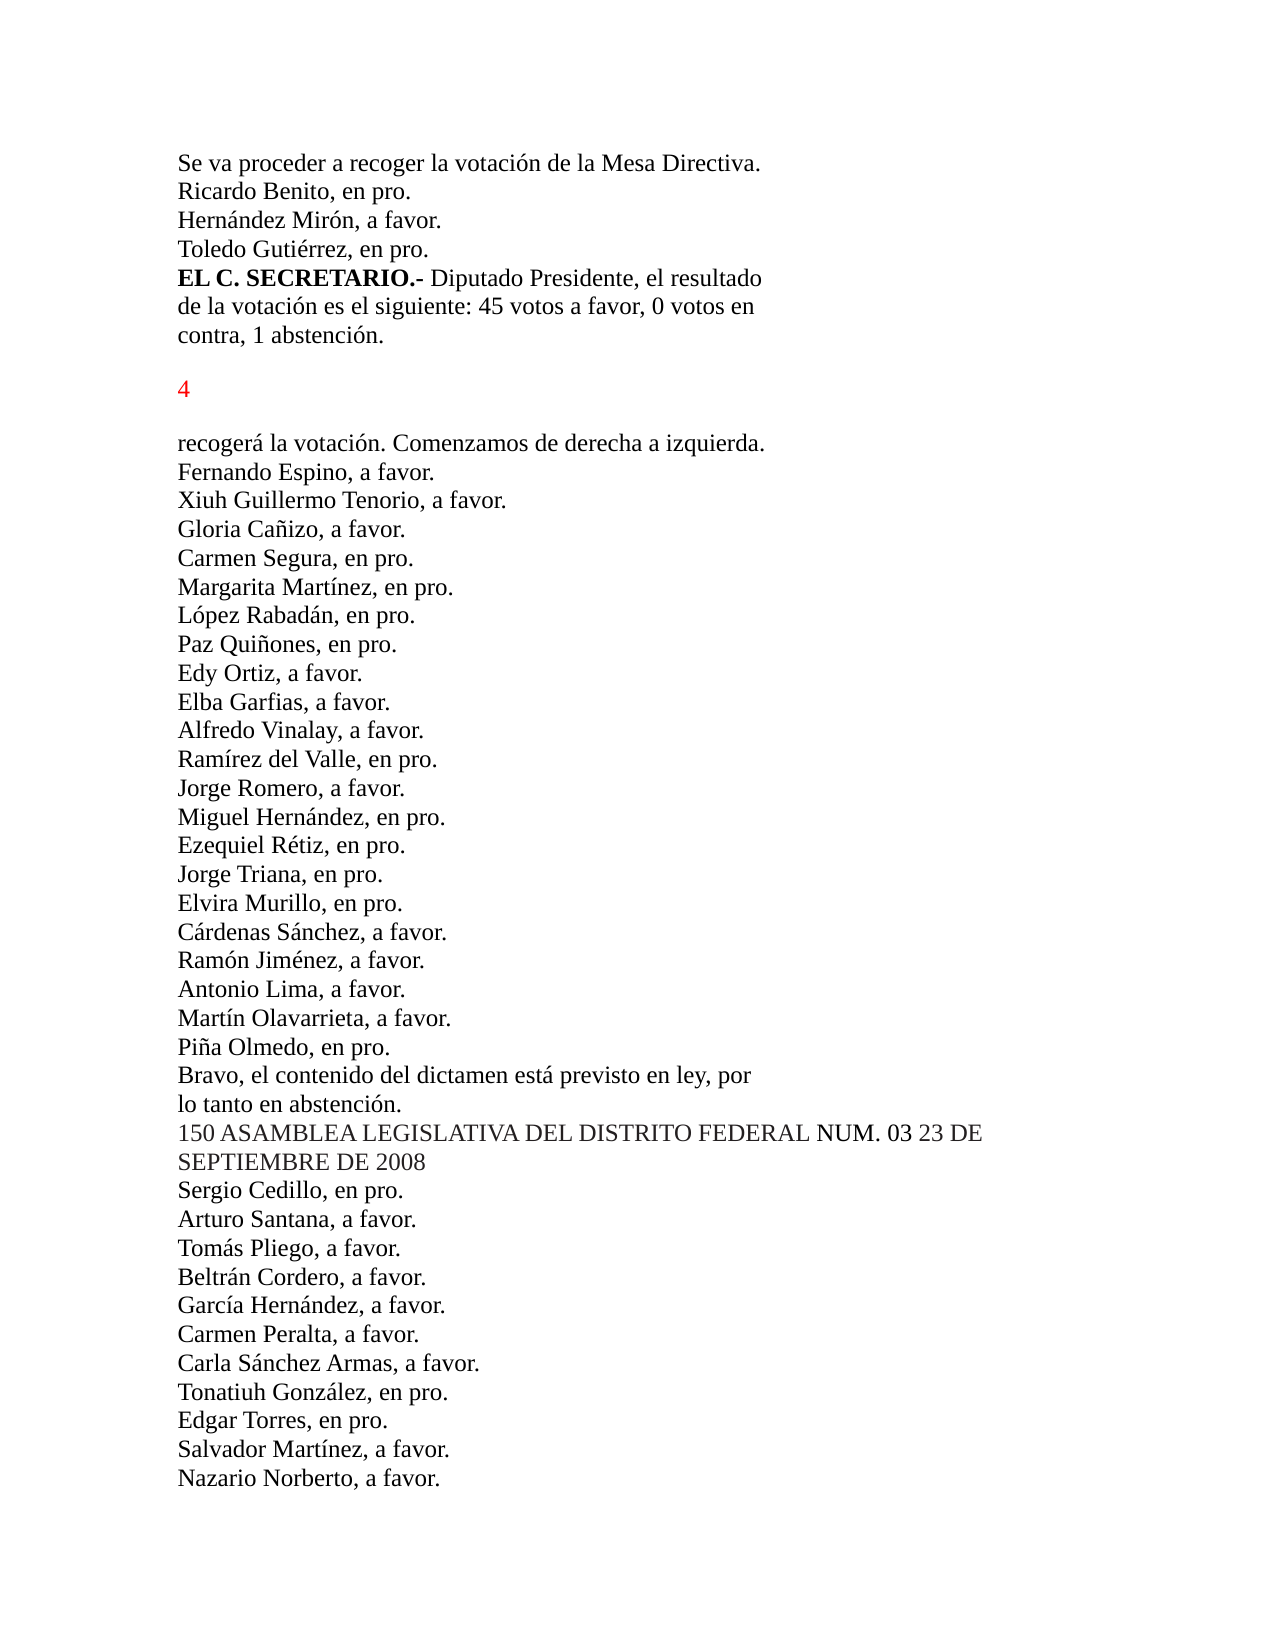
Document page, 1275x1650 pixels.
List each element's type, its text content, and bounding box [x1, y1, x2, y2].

text Carmen Segura, en pro. [177, 543, 1098, 572]
text Edgar Torres, en pro. [177, 1405, 1098, 1434]
text Paz Quiñones, en pro. [177, 629, 1098, 658]
text Tomás Pliego, a favor. [177, 1233, 1098, 1262]
text Arturo Santana, a favor. [177, 1204, 1098, 1233]
text Fernando Espino, a favor. [177, 457, 1098, 485]
text Piña Olmedo, en pro. [177, 1032, 1098, 1060]
text Ramón Jiménez, a favor. [177, 945, 1098, 974]
text Jorge Triana, en pro. [177, 859, 1098, 888]
text Gloria Cañizo, a favor. [177, 514, 1098, 543]
text Sergio Cedillo, en pro. [177, 1175, 1098, 1204]
text López Rabadán, en pro. [177, 600, 1098, 629]
text Toledo Gutiérrez, en pro. [177, 234, 1098, 263]
text Carmen Peralta, a favor. [177, 1319, 1098, 1348]
text 150 ASAMBLEA LEGISLATIVA DEL DISTRITO FEDERAL NUM. 03 23 DE SEPTIEMBRE DE 2008 [177, 1118, 1098, 1175]
text Salvador Martínez, a favor. [177, 1434, 1098, 1463]
text Alfredo Vinalay, a favor. [177, 715, 1098, 744]
text Carla Sánchez Armas, a favor. [177, 1348, 1098, 1377]
text Beltrán Cordero, a favor. [177, 1262, 1098, 1290]
text Tonatiuh González, en pro. [177, 1377, 1098, 1405]
text Martín Olavarrieta, a favor. [177, 1003, 1098, 1032]
text Elvira Murillo, en pro. [177, 888, 1098, 917]
text Nazario Norberto, a favor. [177, 1463, 1098, 1492]
text Xiuh Guillermo Tenorio, a favor. [177, 485, 1098, 514]
text Ezequiel Rétiz, en pro. [177, 830, 1098, 859]
text recogerá la votación. Comenzamos de derecha a izquierda. [177, 428, 1098, 457]
text lo tanto en abstención. [177, 1089, 1098, 1118]
text Bravo, el contenido del dictamen está previsto en ley, por [177, 1060, 1098, 1089]
text Miguel Hernández, en pro. [177, 802, 1098, 830]
text EL C. SECRETARIO.- Diputado Presidente, el resultado [177, 263, 1098, 291]
text Margarita Martínez, en pro. [177, 572, 1098, 600]
text García Hernández, a favor. [177, 1290, 1098, 1319]
text Jorge Romero, a favor. [177, 773, 1098, 802]
text Elba Garfias, a favor. [177, 687, 1098, 715]
text Hernández Mirón, a favor. [177, 205, 1098, 234]
text Ricardo Benito, en pro. [177, 176, 1098, 205]
text contra, 1 abstención. [177, 320, 1098, 349]
text Antonio Lima, a favor. [177, 974, 1098, 1003]
text 4 [177, 374, 1098, 403]
text Cárdenas Sánchez, a favor. [177, 917, 1098, 945]
text Edy Ortiz, a favor. [177, 658, 1098, 687]
text de la votación es el siguiente: 45 votos a favor, 0 votos en [177, 291, 1098, 320]
text Se va proceder a recoger la votación de la Mesa Directiva. [177, 148, 1098, 176]
text Ramírez del Valle, en pro. [177, 744, 1098, 773]
